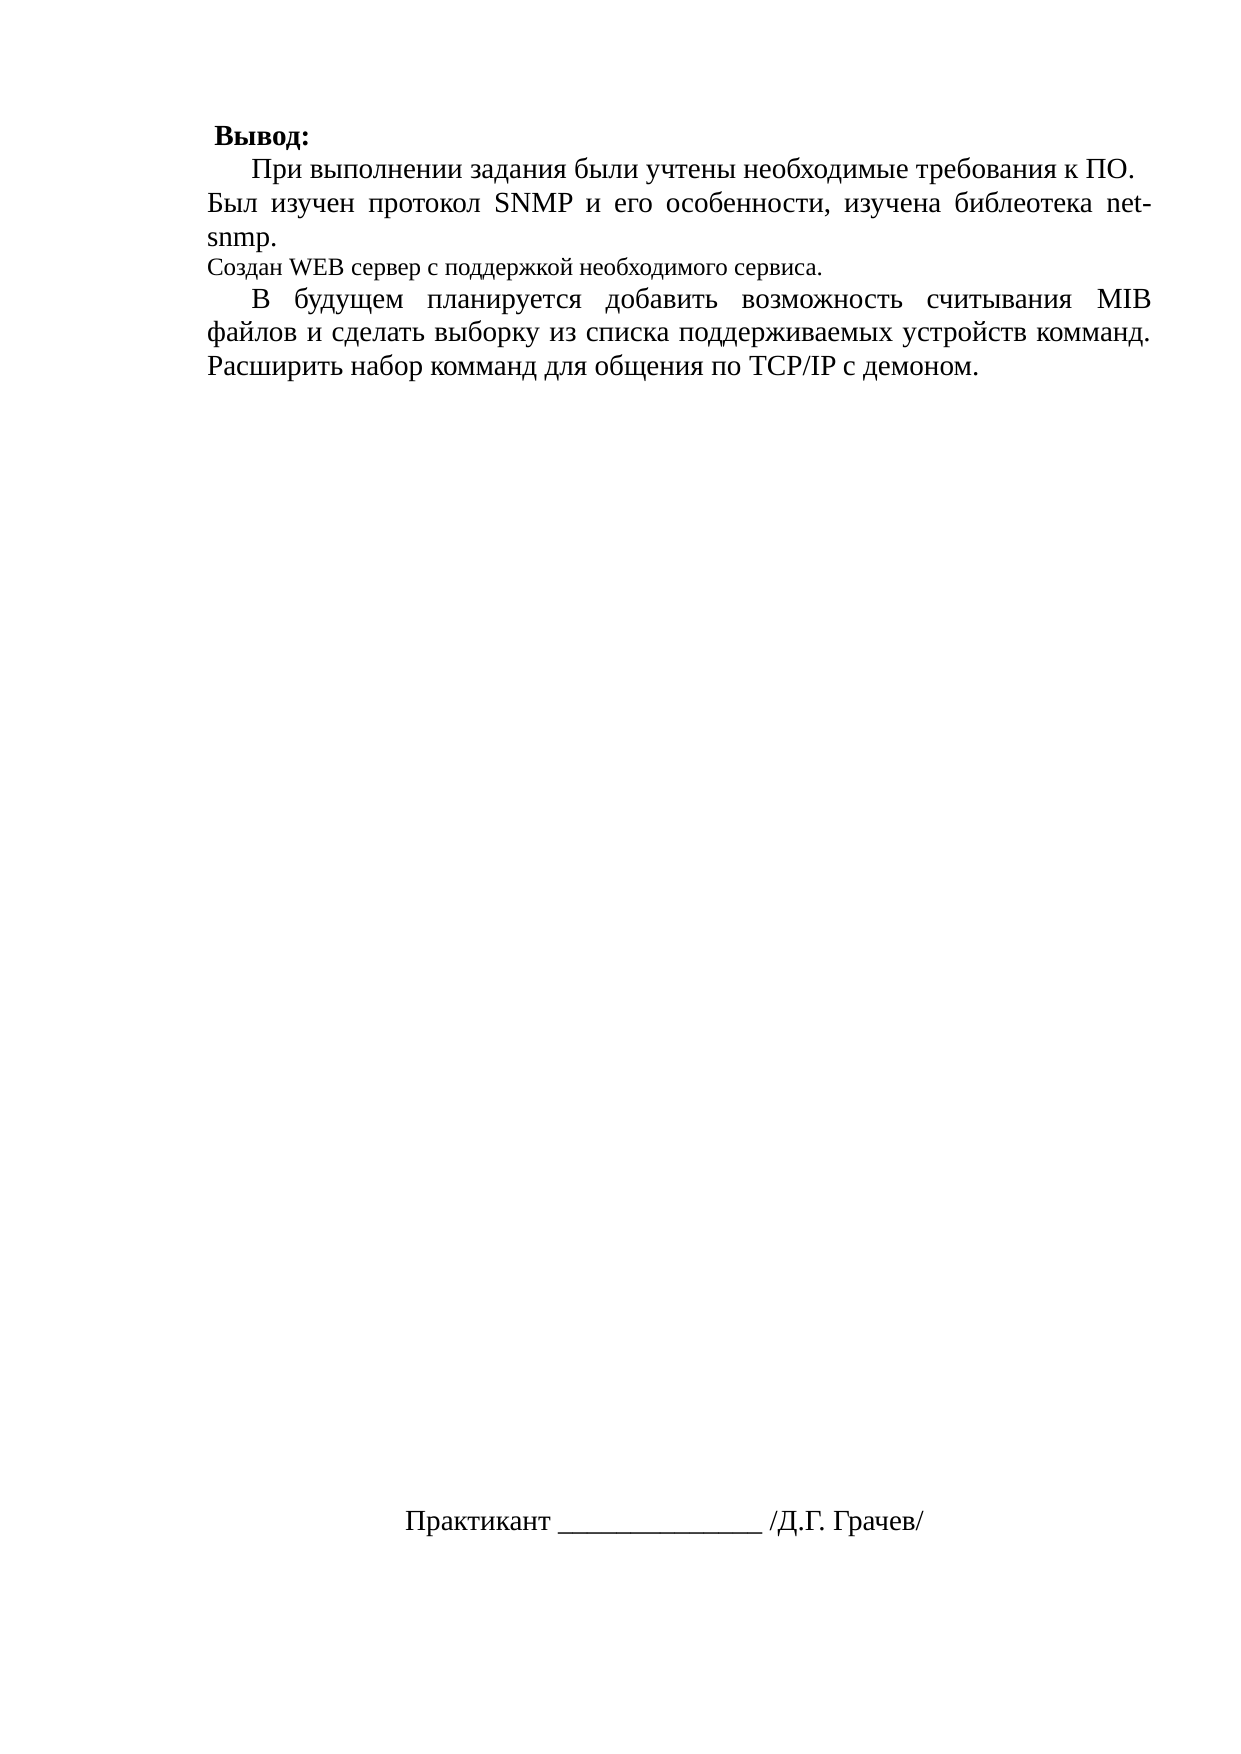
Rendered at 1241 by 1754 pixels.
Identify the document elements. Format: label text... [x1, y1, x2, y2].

text При выполнении задания были учтены необходимые требования к ПО. [207, 152, 1152, 185]
text Вывод: [207, 118, 1152, 152]
text Был изучен протокол SNMP и его особенности, изучена библеотека net-snmp. [207, 185, 1152, 252]
text Практикант ______________ /Д.Г. Грачев/ [177, 1503, 1152, 1536]
text Создан WEB сервер с поддержкой необходимого сервиса. [207, 252, 1152, 281]
text В будущем планируется добавить возможность считывания MIB файлов и сделать выборку из списка поддерживаемых устройств комманд. Расширить набор комманд для общения по TCP/IP c демоном. [207, 281, 1152, 382]
